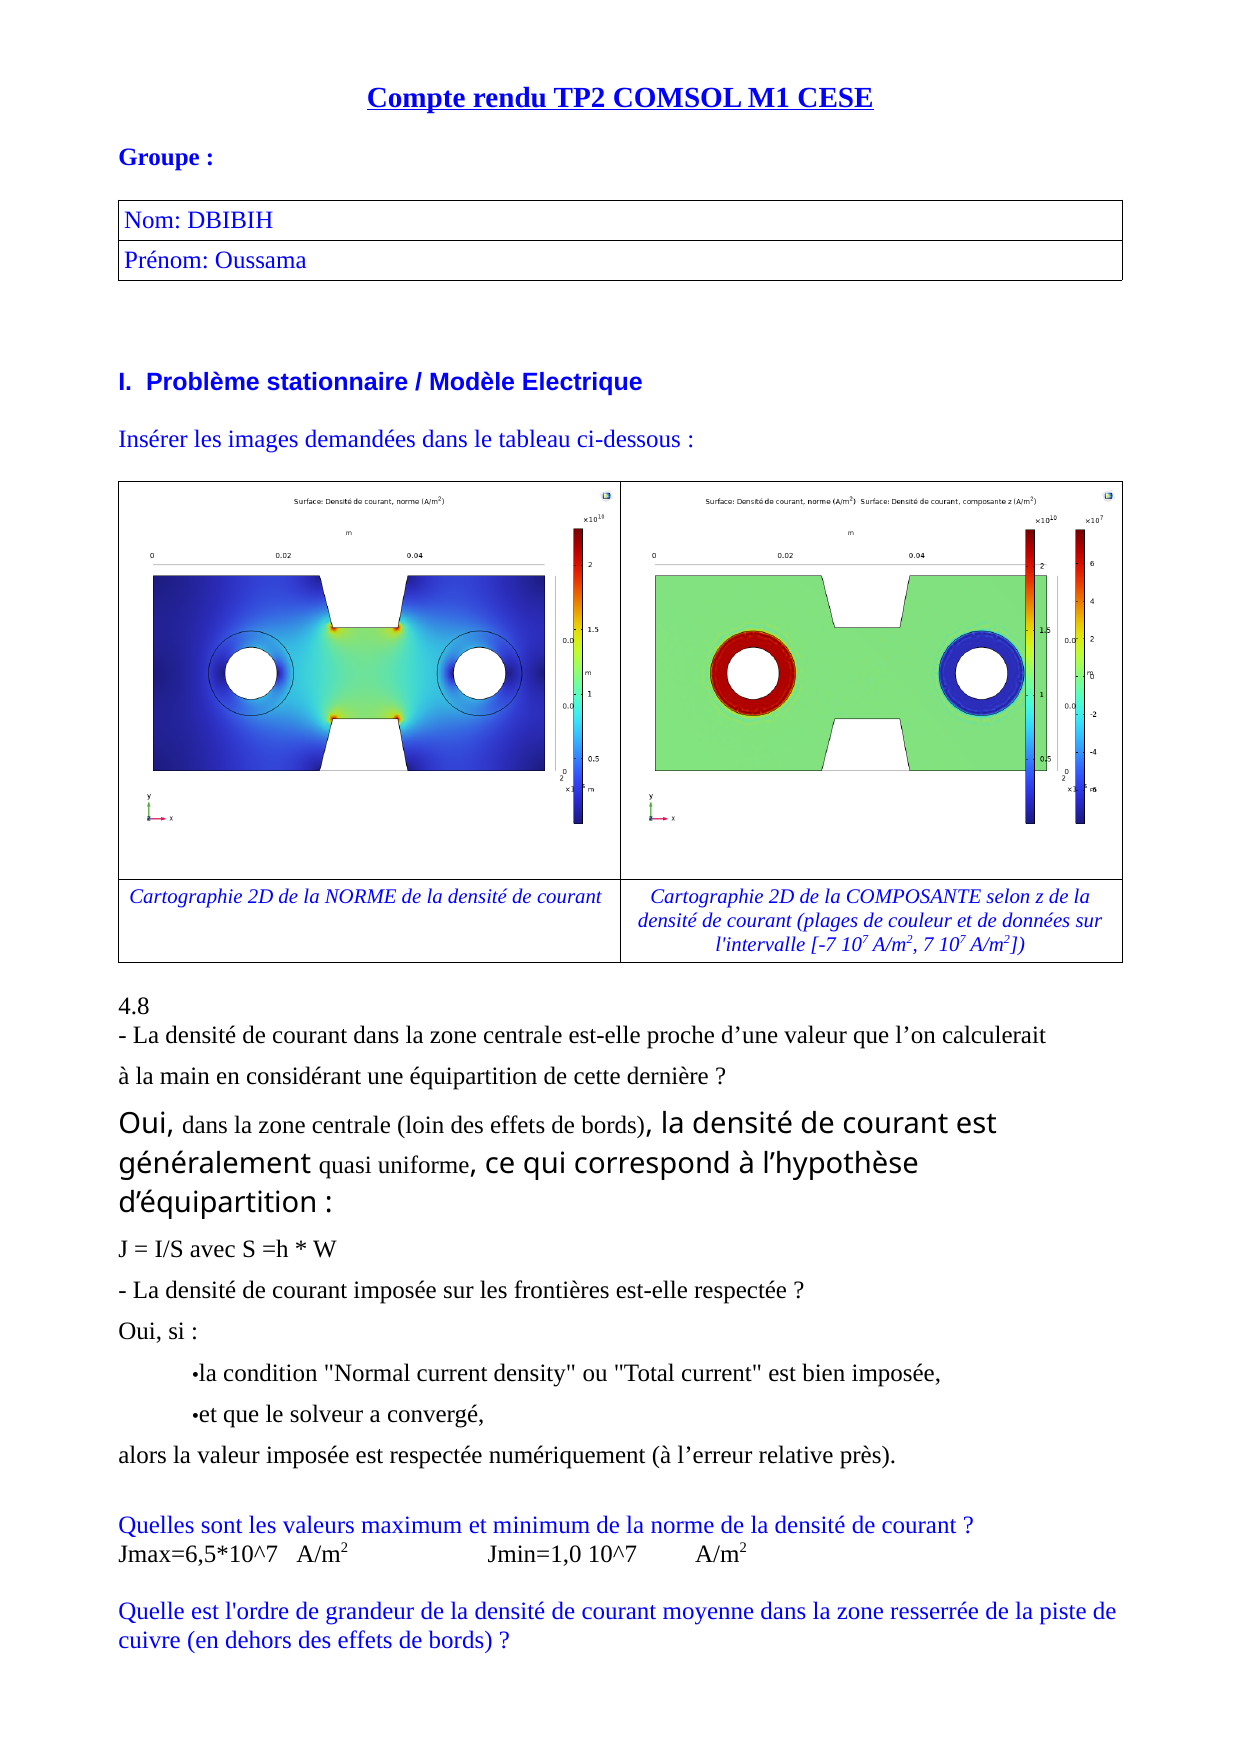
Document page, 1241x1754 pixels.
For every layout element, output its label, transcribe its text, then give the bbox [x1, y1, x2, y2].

text - La densité de courant imposée sur les frontières est-elle respectée ? [118, 1275, 1122, 1304]
text Quelle est l'ordre de grandeur de la densité de courant moyenne dans la zone resserrée de la piste de cuivre (en dehors des effets de bords) ? [118, 1596, 1122, 1654]
list la condition "Normal current density" ou "Total current" est bien imposée, [118, 1358, 1122, 1386]
table_cell Cartographie 2D de la COMPOSANTE selon z de la densité de courant (plages de couleur et de données sur l'intervalle [-7 107 A/m2, 7 107 A/m2]) [621, 880, 1122, 962]
table_cell Prénom: Oussama [119, 241, 1122, 280]
text Oui, si : [118, 1316, 1122, 1345]
list et que le solveur a convergé, [118, 1399, 1122, 1428]
text à la main en considérant une équipartition de cette dernière ? [118, 1061, 1122, 1090]
text Compte rendu TP2 COMSOL M1 CESE [118, 80, 1122, 113]
text - La densité de courant dans la zone centrale est-elle proche d’une valeur que l’on calculerait [118, 1020, 1122, 1048]
table_cell Cartographie 2D de la NORME de la densité de courant [119, 880, 620, 962]
table_header [621, 482, 1122, 878]
picture [123, 487, 615, 844]
text Quelles sont les valeurs maximum et minimum de la norme de la densité de courant ? [118, 1510, 1122, 1539]
picture [625, 487, 1117, 844]
text alors la valeur imposée est respectée numériquement (à l’erreur relative près). [118, 1440, 1122, 1469]
text J = I/S avec S =h * W [118, 1234, 1122, 1263]
text Insérer les images demandées dans le tableau ci-dessous : [118, 424, 1122, 453]
table_header [119, 482, 620, 878]
text 4.8 [118, 991, 1122, 1020]
text Groupe : [118, 142, 1122, 171]
table_header Nom: DBIBIH [119, 201, 1122, 240]
text I. Problème stationnaire / Modèle Electrique [118, 366, 1122, 395]
text Jmax=6,5*10^7 A/m2 Jmin=1,0 10^7 A/m2 [118, 1539, 1122, 1568]
text Oui, dans la zone centrale (loin des effets de bords), la densité de courant est généralement quasi uniforme, ce qui correspond à l’hypothèse d’équipartition : [118, 1102, 1122, 1221]
